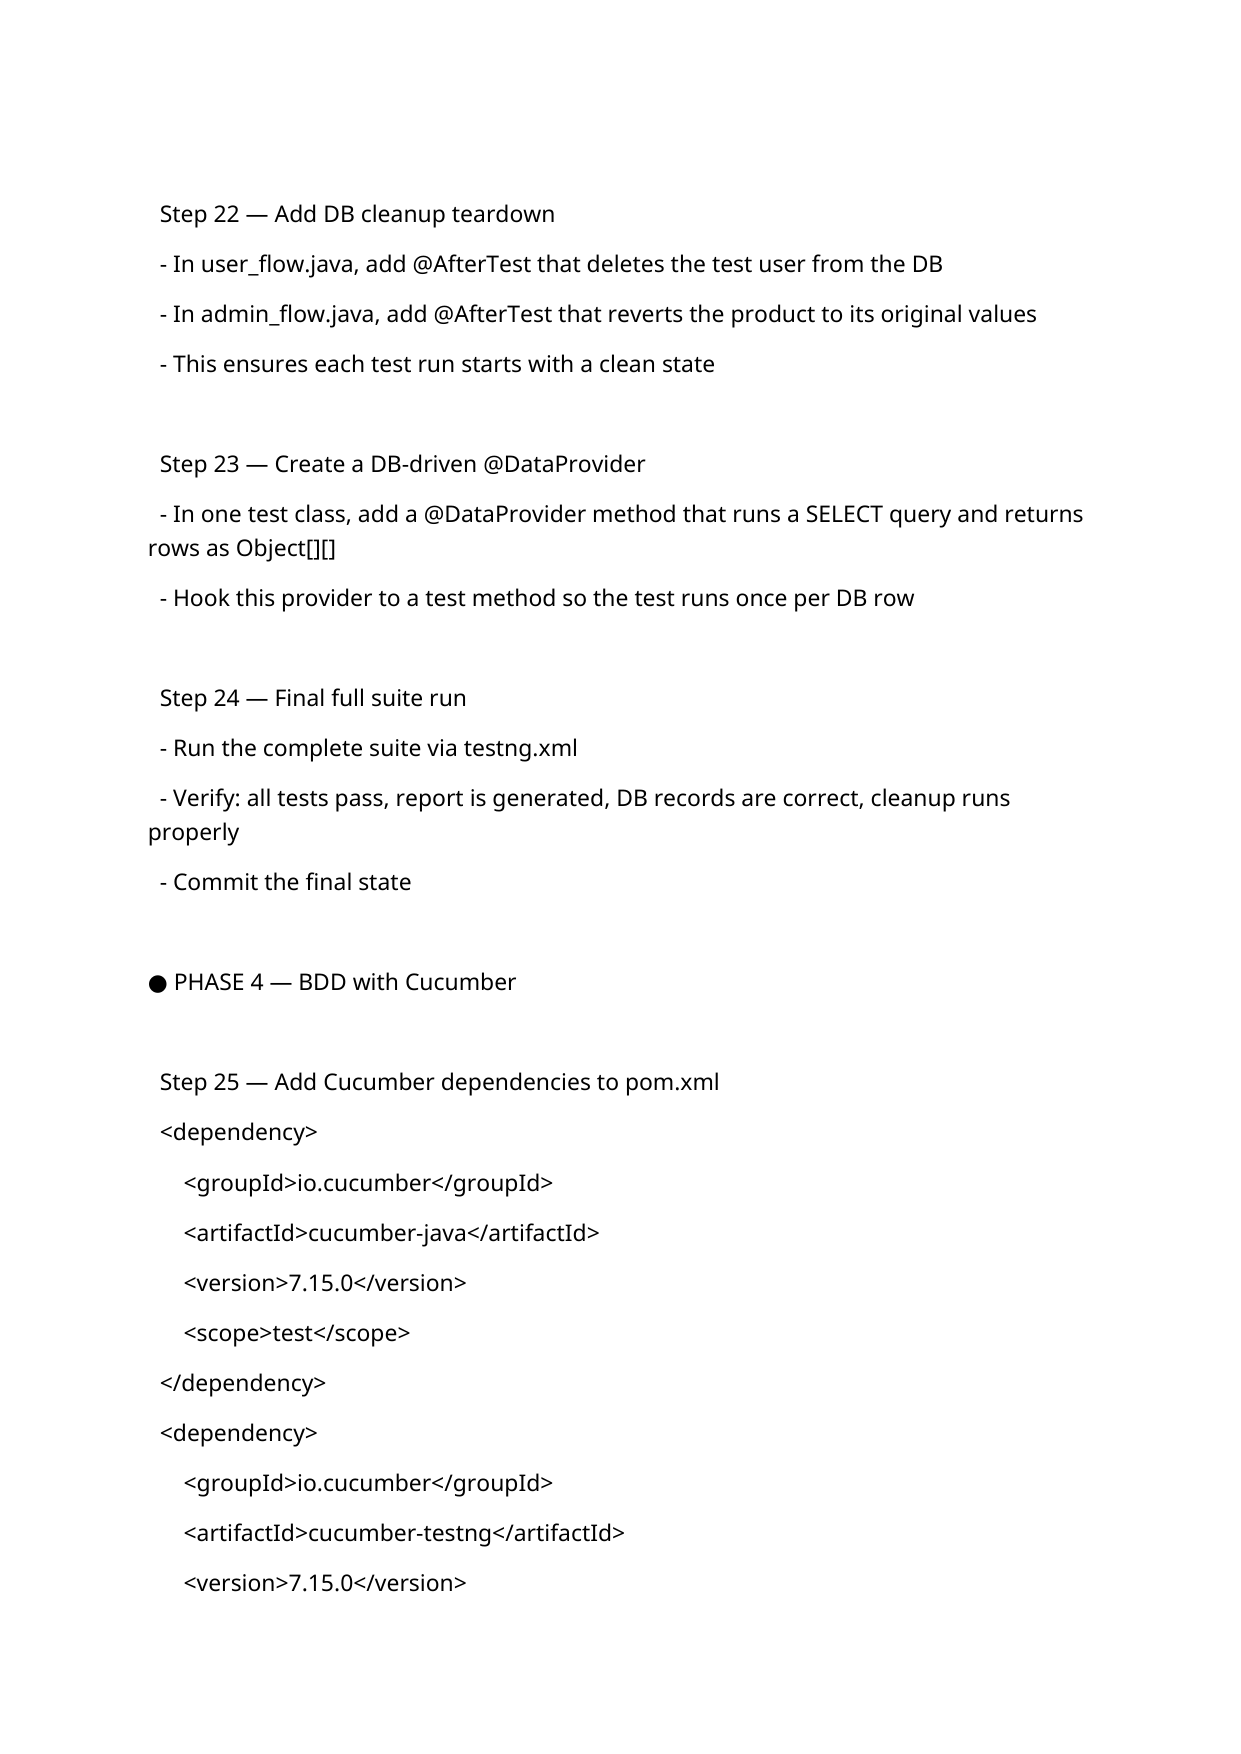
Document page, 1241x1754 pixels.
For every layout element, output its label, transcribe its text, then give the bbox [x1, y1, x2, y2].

text <groupId>io.cucumber</groupId> [148, 1166, 1093, 1198]
text Step 25 — Add Cucumber dependencies to pom.xml [148, 1066, 1093, 1097]
text - In one test class, add a @DataProvider method that runs a SELECT query and returns rows as Object[][] [148, 498, 1093, 563]
text - Run the complete suite via testng.xml [148, 732, 1093, 763]
text <scope>test</scope> [148, 1317, 1093, 1348]
text ● PHASE 4 — BDD with Cucumber [148, 966, 1093, 997]
text - Hook this provider to a test method so the test runs once per DB row [148, 582, 1093, 613]
text - In admin_flow.java, add @AfterTest that reverts the product to its original values [148, 298, 1093, 329]
text - Commit the final state [148, 866, 1093, 897]
text <artifactId>cucumber-testng</artifactId> [148, 1517, 1093, 1548]
text </dependency> [148, 1367, 1093, 1398]
text Step 23 — Create a DB-driven @DataProvider [148, 448, 1093, 479]
text <version>7.15.0</version> [148, 1267, 1093, 1298]
text - In user_flow.java, add @AfterTest that deletes the test user from the DB [148, 248, 1093, 279]
text <dependency> [148, 1417, 1093, 1448]
text <groupId>io.cucumber</groupId> [148, 1467, 1093, 1498]
text <dependency> [148, 1116, 1093, 1148]
text Step 24 — Final full suite run [148, 682, 1093, 713]
text <version>7.15.0</version> [148, 1567, 1093, 1598]
text Step 22 — Add DB cleanup teardown [148, 198, 1093, 229]
text - This ensures each test run starts with a clean state [148, 348, 1093, 379]
text <artifactId>cucumber-java</artifactId> [148, 1217, 1093, 1248]
text - Verify: all tests pass, report is generated, DB records are correct, cleanup runs properly [148, 782, 1093, 847]
